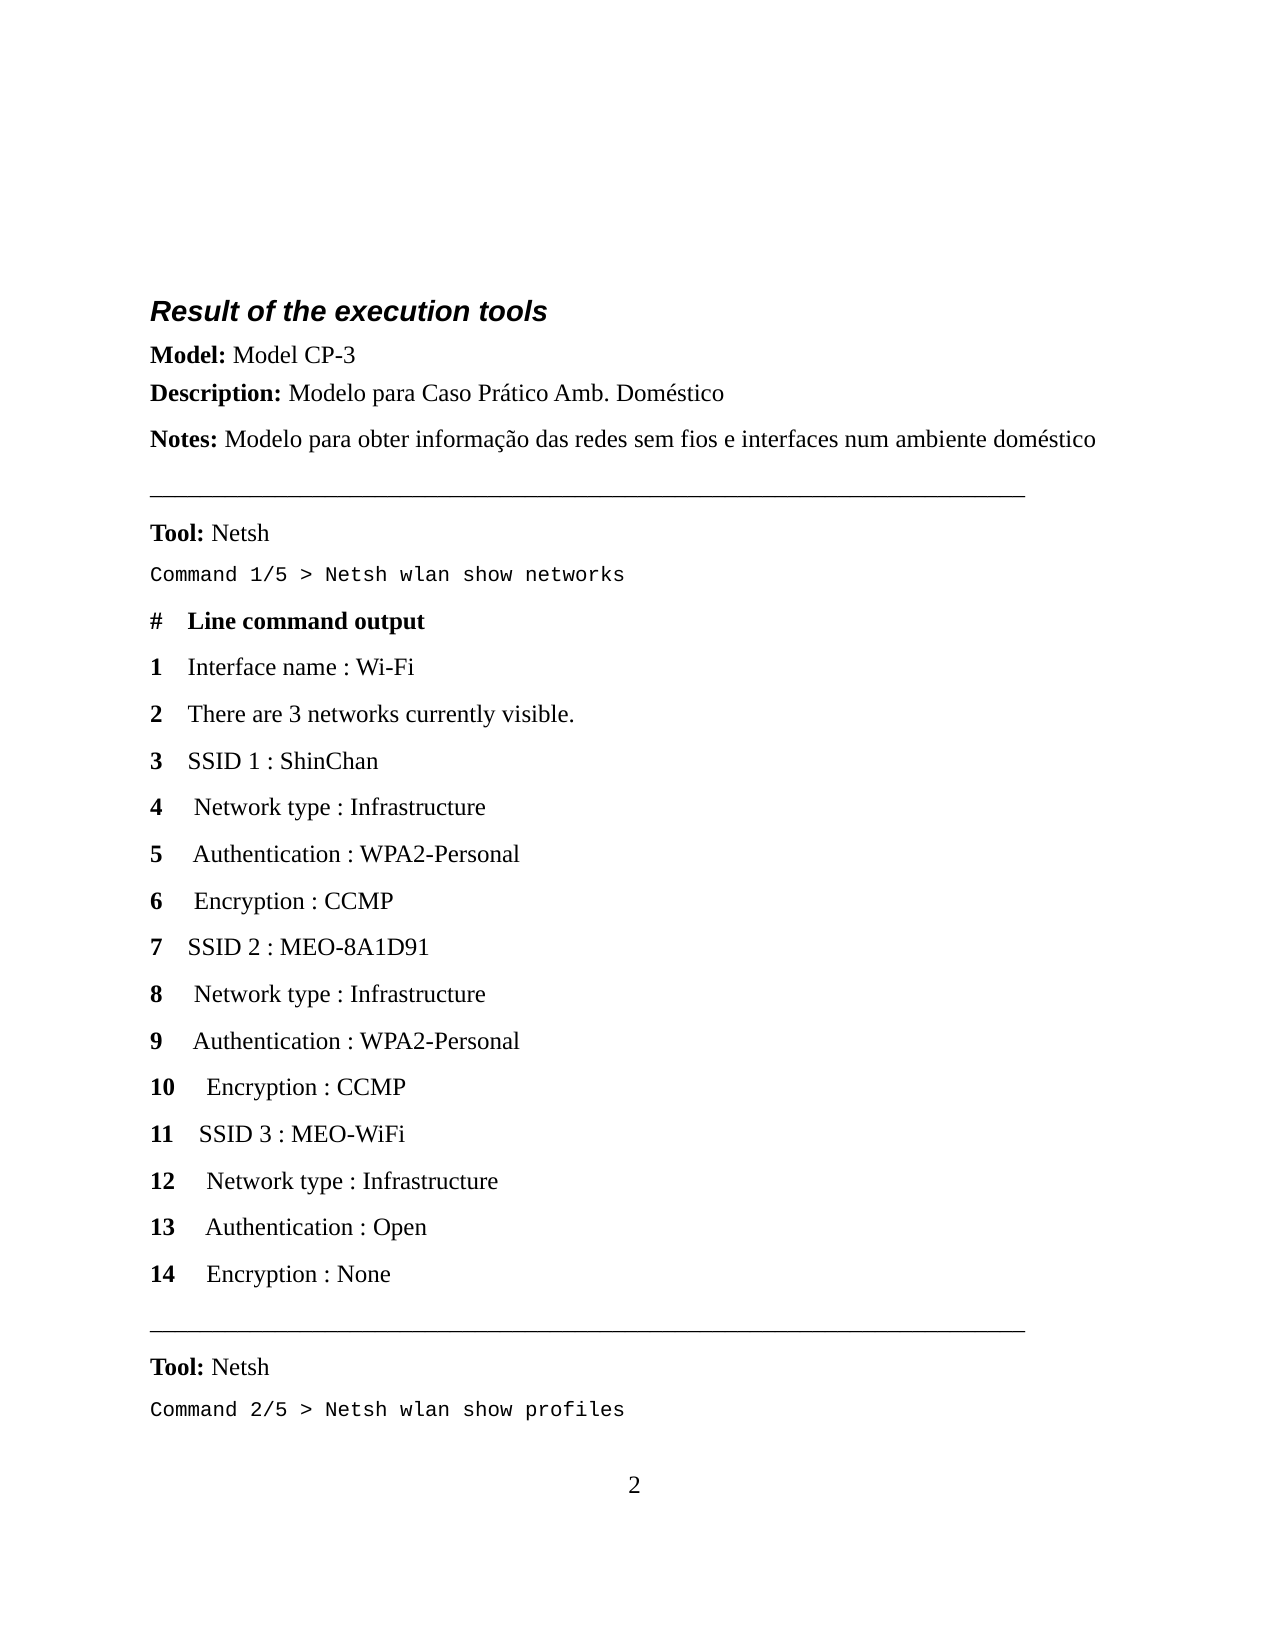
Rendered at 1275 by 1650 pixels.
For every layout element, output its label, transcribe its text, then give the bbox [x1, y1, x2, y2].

text 1 Interface name : Wi-Fi [150, 652, 1125, 681]
text Notes: Modelo para obter informação das redes sem fios e interfaces num ambiente doméstico [150, 424, 1125, 453]
text 12 Network type : Infrastructure [150, 1166, 1125, 1194]
text Description: Modelo para Caso Prático Amb. Doméstico [150, 378, 1125, 406]
text ______________________________________________________________________ [150, 1306, 1125, 1334]
text 11 SSID 3 : MEO-WiFi [150, 1119, 1125, 1148]
text Model: Model CP-3 [150, 340, 1125, 369]
text 6 Encryption : CCMP [150, 886, 1125, 914]
text 8 Network type : Infrastructure [150, 979, 1125, 1008]
text 13 Authentication : Open [150, 1212, 1125, 1241]
subtitle Result of the execution tools [150, 294, 1125, 327]
text Command 1/5 > Netsh wlan show networks [150, 564, 1125, 588]
text 7 SSID 2 : MEO-8A1D91 [150, 932, 1125, 961]
text 14 Encryption : None [150, 1259, 1125, 1288]
text 2 There are 3 networks currently visible. [150, 699, 1125, 728]
text ______________________________________________________________________ [150, 471, 1125, 500]
text 9 Authentication : WPA2-Personal [150, 1026, 1125, 1054]
text 10 Encryption : CCMP [150, 1072, 1125, 1101]
text # Line command output [150, 606, 1125, 634]
text Command 2/5 > Netsh wlan show profiles [150, 1399, 1125, 1423]
text 3 SSID 1 : ShinChan [150, 746, 1125, 774]
text Tool: Netsh [150, 1352, 1125, 1381]
text 5 Authentication : WPA2-Personal [150, 839, 1125, 868]
text Tool: Netsh [150, 518, 1125, 546]
text 4 Network type : Infrastructure [150, 792, 1125, 821]
